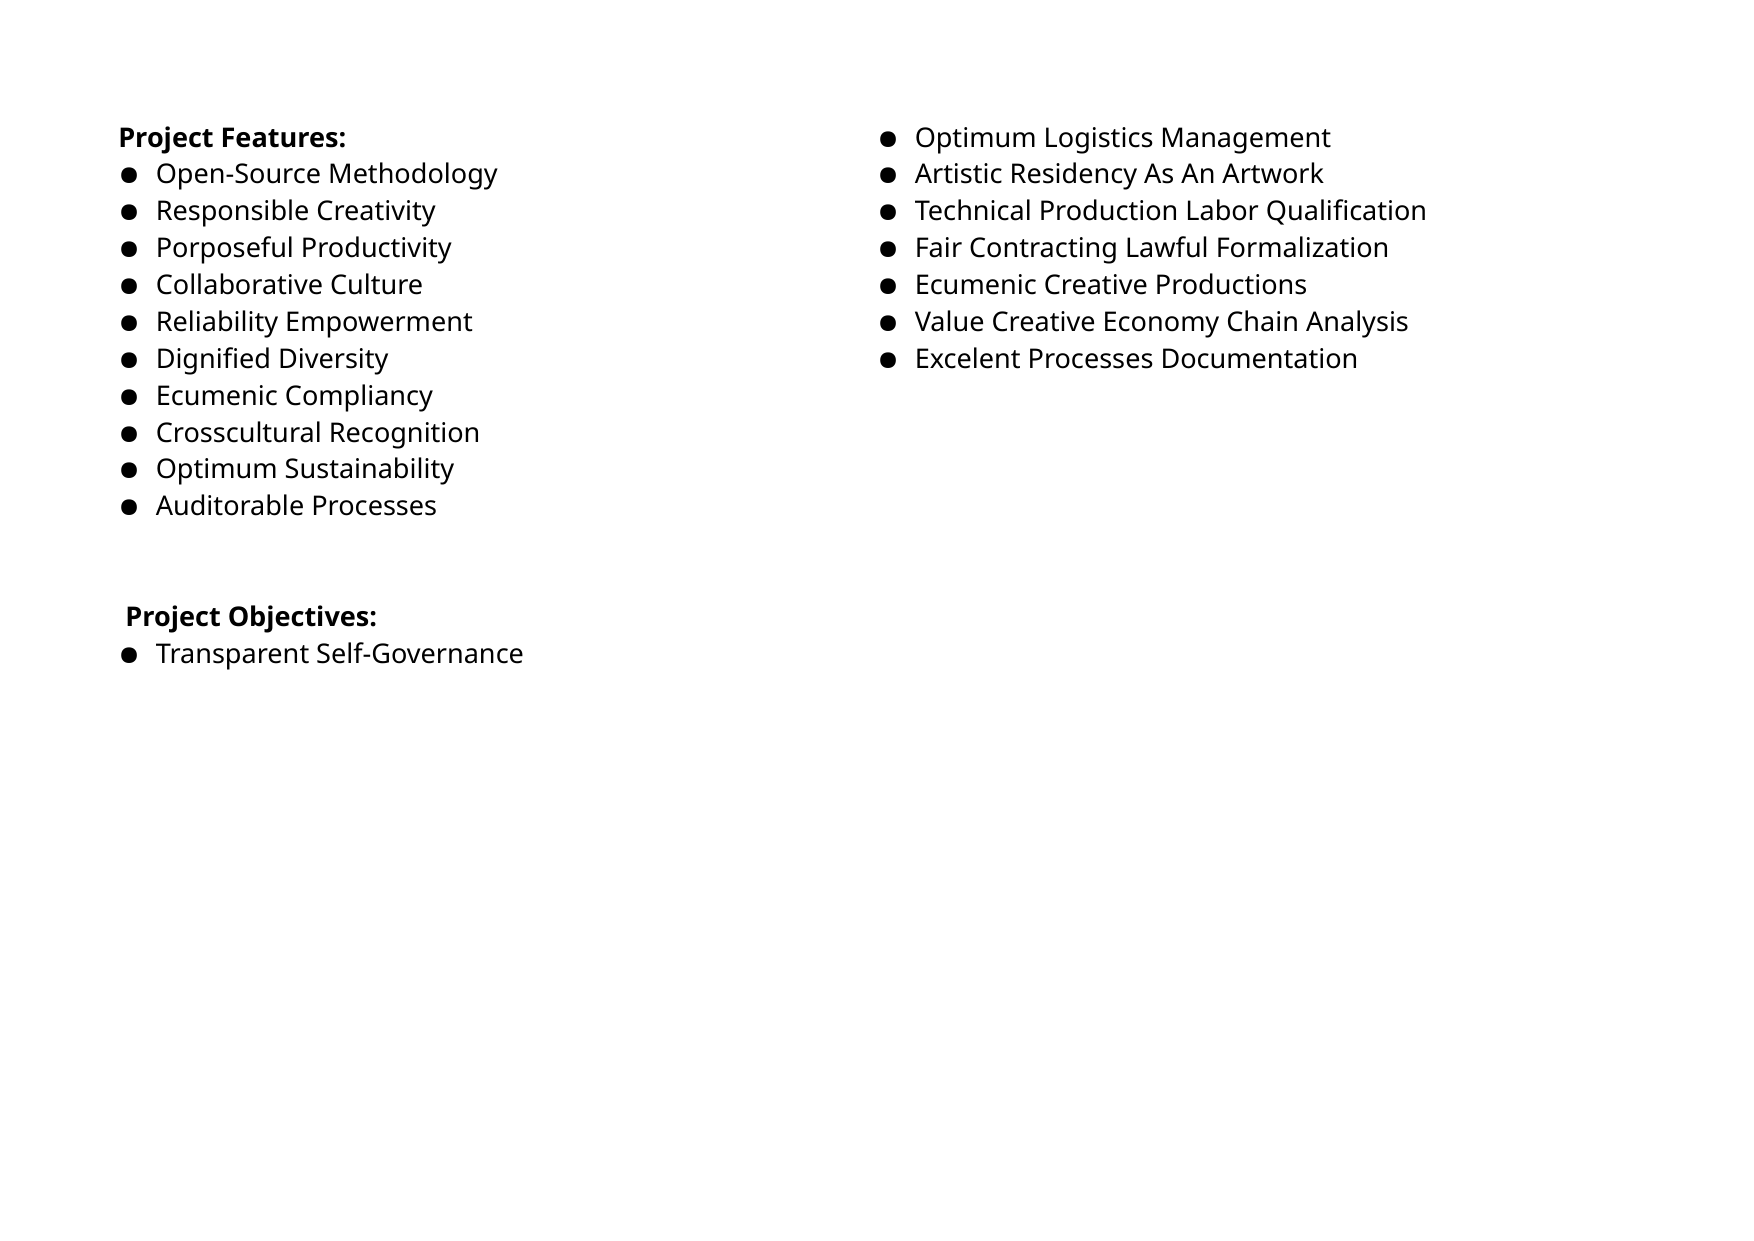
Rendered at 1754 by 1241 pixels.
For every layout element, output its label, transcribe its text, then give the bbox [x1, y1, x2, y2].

list Optimum Logistics Management [877, 118, 1636, 155]
list Dignified Diversity [118, 339, 877, 376]
list Artistic Residency As An Artwork [877, 155, 1636, 192]
text Project Features: [118, 118, 877, 155]
list Crosscultural Recognition [118, 413, 877, 450]
list Ecumenic Creative Productions [877, 266, 1636, 302]
list Auditorable Processes [118, 487, 877, 524]
list Ecumenic Compliancy [118, 376, 877, 413]
list Value Creative Economy Chain Analysis [877, 302, 1636, 339]
list Fair Contracting Lawful Formalization [877, 229, 1636, 266]
list Optimum Sustainability [118, 450, 877, 487]
list Reliability Empowerment [118, 302, 877, 339]
list Excelent Processes Documentation [877, 339, 1636, 376]
text Project Objectives: [118, 597, 877, 634]
list Collaborative Culture [118, 266, 877, 302]
list Porposeful Productivity [118, 229, 877, 266]
list Responsible Creativity [118, 192, 877, 229]
list Technical Production Labor Qualification [877, 192, 1636, 229]
list Transparent Self-Governance [118, 634, 877, 671]
list Open-Source Methodology [118, 155, 877, 192]
